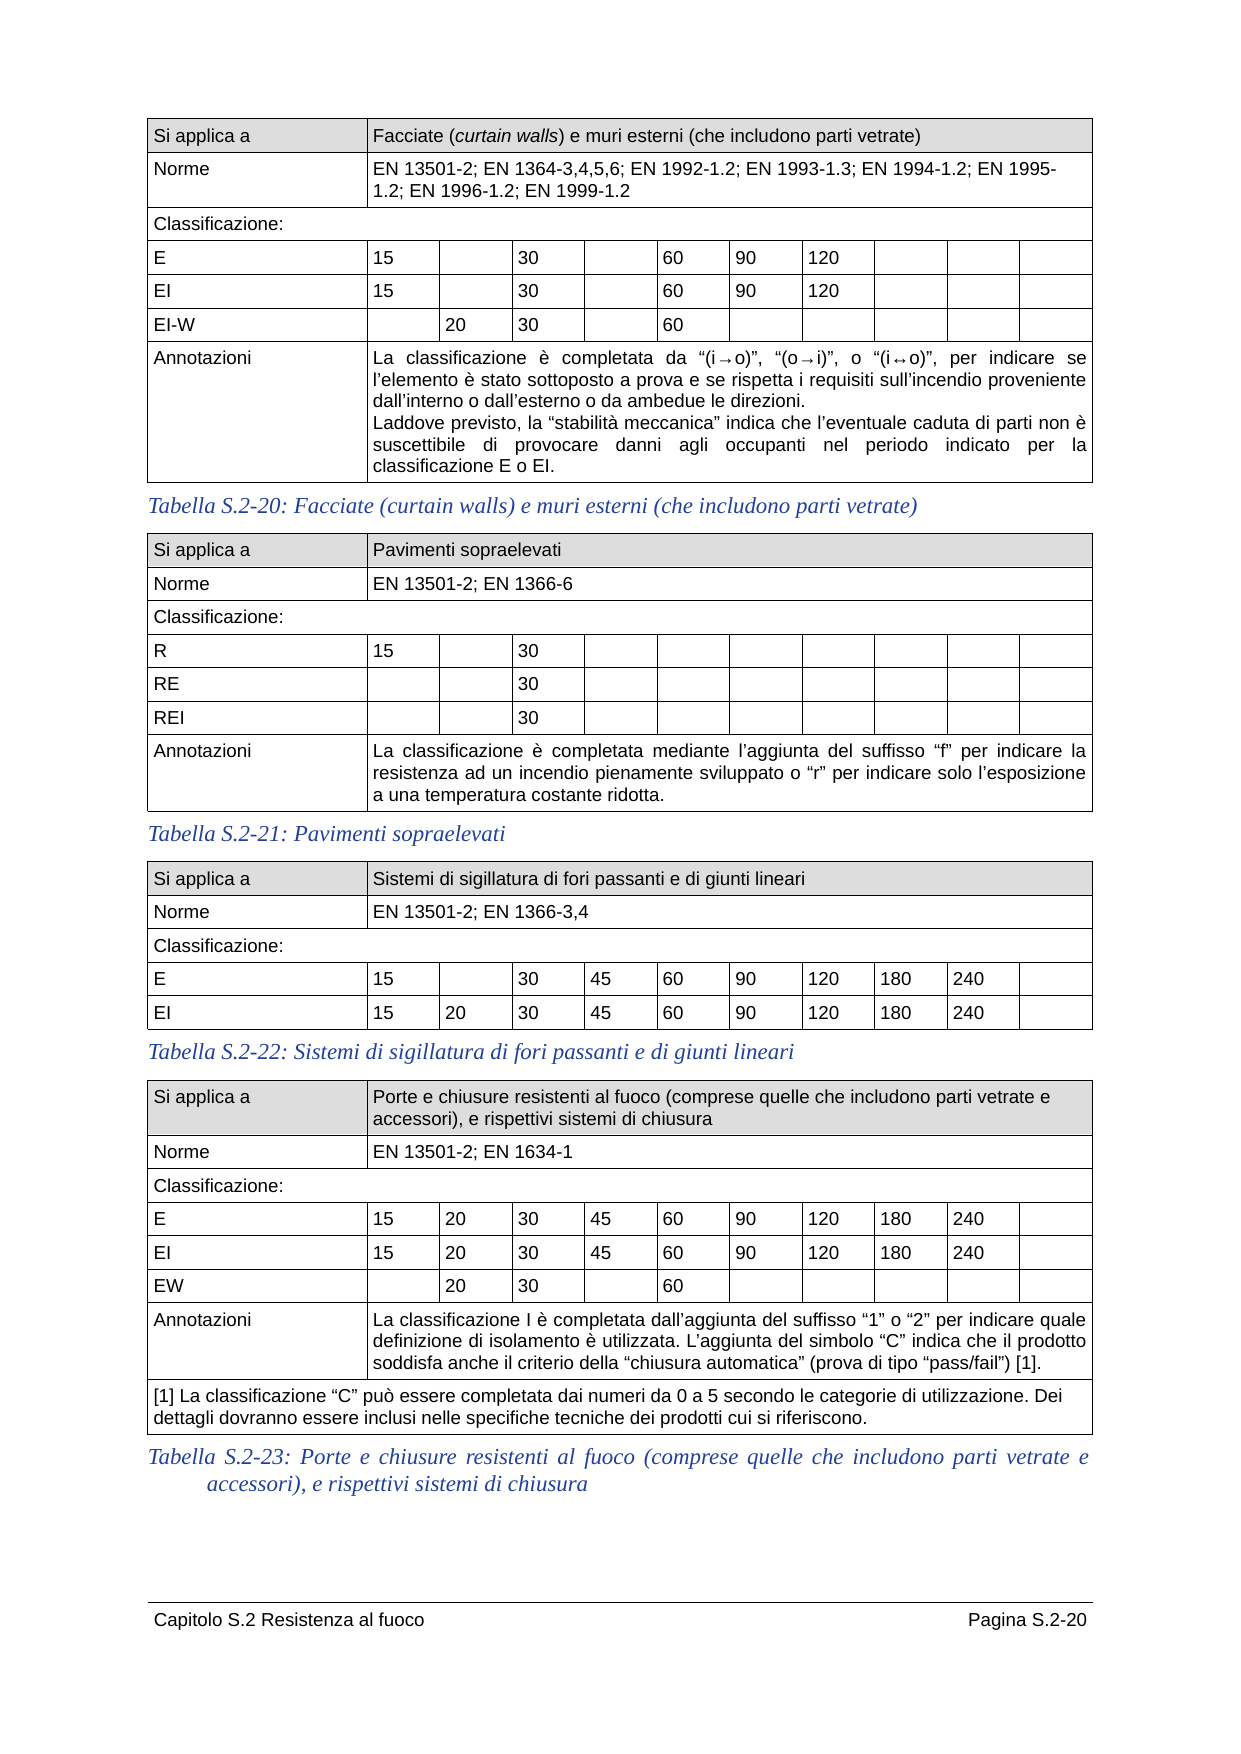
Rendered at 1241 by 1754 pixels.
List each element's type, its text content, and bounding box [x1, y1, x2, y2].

table_cell [875, 309, 947, 341]
table_cell 15 [368, 1203, 439, 1235]
table_cell [948, 275, 1019, 307]
table_cell 45 [585, 996, 657, 1029]
table_cell Classificazione: [148, 601, 1092, 633]
table_cell [368, 1270, 439, 1302]
table_cell 60 [658, 1236, 729, 1269]
table_cell 180 [875, 996, 947, 1029]
table_cell [875, 635, 947, 667]
table_cell [440, 668, 512, 701]
table_cell [1020, 668, 1092, 701]
table_cell EN 13501-2; EN 1366-6 [368, 568, 1092, 600]
table_cell E [148, 963, 367, 995]
table_cell 120 [803, 241, 874, 274]
table_cell [440, 963, 512, 995]
table_cell Norme [148, 153, 367, 207]
table_cell [440, 241, 512, 274]
table_cell [730, 635, 802, 667]
table_cell [803, 309, 874, 341]
table_cell Norme [148, 896, 367, 928]
table_cell 15 [368, 635, 439, 667]
table_cell Annotazioni [148, 1303, 367, 1379]
table_cell [948, 1270, 1019, 1302]
table_cell 15 [368, 996, 439, 1029]
table_cell 15 [368, 241, 439, 274]
table_cell [1020, 963, 1092, 995]
table_cell 180 [875, 1236, 947, 1269]
table_cell [1020, 1236, 1092, 1269]
table_cell [803, 668, 874, 701]
table_cell [730, 702, 802, 734]
table_header Si applica a [148, 119, 367, 152]
table_cell Norme [148, 1136, 367, 1168]
table_header Pavimenti sopraelevati [368, 534, 1092, 566]
table_cell [1020, 309, 1092, 341]
text Tabella S.2-20: Facciate (curtain walls) e muri esterni (che includono parti vetrate) [148, 492, 1093, 518]
table_cell [585, 702, 657, 734]
table_cell [875, 275, 947, 307]
table_cell 90 [730, 1203, 802, 1235]
table_cell La classificazione è completata da “(i→o)”, “(o→i)”, o “(i↔o)”, per indicare se l’elemento è stato sottoposto a prova e se rispetta i requisiti sull’incendio proveniente dall’interno o dall’esterno o da ambedue le direzioni. Laddove previsto, la “stabilità meccanica” indica che l’eventuale caduta di parti non è suscettibile di provocare danni agli occupanti nel periodo indicato per la classificazione E o EI. [368, 342, 1092, 482]
table_cell E [148, 1203, 367, 1235]
table_header Sistemi di sigillatura di fori passanti e di giunti lineari [368, 862, 1092, 895]
table_cell [948, 241, 1019, 274]
table_cell EN 13501-2; EN 1634-1 [368, 1136, 1092, 1168]
table_cell [803, 702, 874, 734]
table_cell [585, 635, 657, 667]
table_cell [875, 241, 947, 274]
table_cell [658, 635, 729, 667]
table_cell 45 [585, 963, 657, 995]
table_cell Classificazione: [148, 1169, 1092, 1202]
table_cell E [148, 241, 367, 274]
table_cell 30 [513, 668, 584, 701]
table_cell 30 [513, 309, 584, 341]
table_cell [585, 668, 657, 701]
table_cell 30 [513, 275, 584, 307]
table_cell EN 13501-2; EN 1364-3,4,5,6; EN 1992-1.2; EN 1993-1.3; EN 1994-1.2; EN 1995-1.2; EN 1996-1.2; EN 1999-1.2 [368, 153, 1092, 207]
table_cell 60 [658, 996, 729, 1029]
table_cell 30 [513, 1270, 584, 1302]
table_cell [368, 668, 439, 701]
table_cell [585, 309, 657, 341]
table_cell [1020, 241, 1092, 274]
table_header Facciate (curtain walls) e muri esterni (che includono parti vetrate) [368, 119, 1092, 152]
table_cell [803, 1270, 874, 1302]
table_cell [730, 309, 802, 341]
table_cell 20 [440, 996, 512, 1029]
table_cell Norme [148, 568, 367, 600]
table_cell Classificazione: [148, 929, 1092, 962]
table_cell EI-W [148, 309, 367, 341]
table_cell 45 [585, 1203, 657, 1235]
table_cell [440, 275, 512, 307]
table_cell 60 [658, 275, 729, 307]
table_cell 60 [658, 1270, 729, 1302]
table_cell 15 [368, 275, 439, 307]
table_cell 60 [658, 1203, 729, 1235]
text Tabella S.2-21: Pavimenti sopraelevati [148, 820, 1093, 846]
table_cell EI [148, 996, 367, 1029]
table_cell [803, 635, 874, 667]
table_cell 90 [730, 241, 802, 274]
table_cell [1020, 702, 1092, 734]
table_cell [875, 1270, 947, 1302]
table_cell Classificazione: [148, 208, 1092, 240]
table_cell [1] La classificazione “C” può essere completata dai numeri da 0 a 5 secondo le categorie di utilizzazione. Dei dettagli dovranno essere inclusi nelle specifiche tecniche dei prodotti cui si riferiscono. [148, 1380, 1092, 1434]
table_header Si applica a [148, 862, 367, 895]
table_cell 240 [948, 996, 1019, 1029]
table_header Si applica a [148, 1081, 367, 1134]
table_cell 90 [730, 1236, 802, 1269]
table_cell 240 [948, 963, 1019, 995]
table_cell [368, 309, 439, 341]
table_cell 15 [368, 1236, 439, 1269]
table_cell [585, 275, 657, 307]
table_cell 30 [513, 241, 584, 274]
table_cell EN 13501-2; EN 1366-3,4 [368, 896, 1092, 928]
table_cell [440, 702, 512, 734]
table_cell 30 [513, 702, 584, 734]
table_cell [948, 309, 1019, 341]
table_cell 60 [658, 963, 729, 995]
table_cell [875, 668, 947, 701]
table_cell [1020, 275, 1092, 307]
table_cell 60 [658, 241, 729, 274]
table_cell 30 [513, 963, 584, 995]
table_cell 90 [730, 275, 802, 307]
table_cell [730, 668, 802, 701]
table_cell 30 [513, 996, 584, 1029]
table_cell 20 [440, 309, 512, 341]
table_cell [1020, 635, 1092, 667]
table_cell 60 [658, 309, 729, 341]
text Tabella S.2-22: Sistemi di sigillatura di fori passanti e di giunti lineari [148, 1038, 1093, 1065]
table_header Si applica a [148, 534, 367, 566]
table_cell 120 [803, 996, 874, 1029]
table_cell 120 [803, 1236, 874, 1269]
table_cell EW [148, 1270, 367, 1302]
table_cell 120 [803, 275, 874, 307]
table_cell EI [148, 1236, 367, 1269]
table_cell La classificazione è completata mediante l’aggiunta del suffisso “f” per indicare la resistenza ad un incendio pienamente sviluppato o “r” per indicare solo l’esposizione a una temperatura costante ridotta. [368, 735, 1092, 811]
table_cell R [148, 635, 367, 667]
table_cell [1020, 1203, 1092, 1235]
table_cell [875, 702, 947, 734]
table_cell 45 [585, 1236, 657, 1269]
table_cell 90 [730, 996, 802, 1029]
table_cell 15 [368, 963, 439, 995]
table_cell 20 [440, 1203, 512, 1235]
table_cell 30 [513, 1236, 584, 1269]
table_cell 120 [803, 963, 874, 995]
table_header Porte e chiusure resistenti al fuoco (comprese quelle che includono parti vetrate e accessori), e rispettivi sistemi di chiusura [368, 1081, 1092, 1134]
table_cell [585, 241, 657, 274]
table_cell 240 [948, 1203, 1019, 1235]
table_cell [1020, 1270, 1092, 1302]
table_cell 240 [948, 1236, 1019, 1269]
table_cell 20 [440, 1270, 512, 1302]
table_cell [658, 702, 729, 734]
table_cell 120 [803, 1203, 874, 1235]
table_cell [948, 635, 1019, 667]
table_cell [585, 1270, 657, 1302]
table_cell RE [148, 668, 367, 701]
table_cell La classificazione I è completata dall’aggiunta del suffisso “1” o “2” per indicare quale definizione di isolamento è utilizzata. L’aggiunta del simbolo “C” indica che il prodotto soddisfa anche il criterio della “chiusura automatica” (prova di tipo “pass/fail”) [1]. [368, 1303, 1092, 1379]
table_cell 90 [730, 963, 802, 995]
table_cell [948, 702, 1019, 734]
table_cell [368, 702, 439, 734]
table_cell [948, 668, 1019, 701]
table_cell [730, 1270, 802, 1302]
table_cell [1020, 996, 1092, 1029]
table_cell EI [148, 275, 367, 307]
table_cell 180 [875, 1203, 947, 1235]
table_cell [658, 668, 729, 701]
table_cell 30 [513, 1203, 584, 1235]
table_cell 20 [440, 1236, 512, 1269]
text Tabella S.2-23: Porte e chiusure resistenti al fuoco (comprese quelle che includono parti vetrate e accessori), e rispettivi sistemi di chiusura [148, 1443, 1093, 1496]
table_cell Annotazioni [148, 735, 367, 811]
table_cell [440, 635, 512, 667]
table_cell 180 [875, 963, 947, 995]
table_cell Annotazioni [148, 342, 367, 482]
table_cell 30 [513, 635, 584, 667]
table_cell REI [148, 702, 367, 734]
